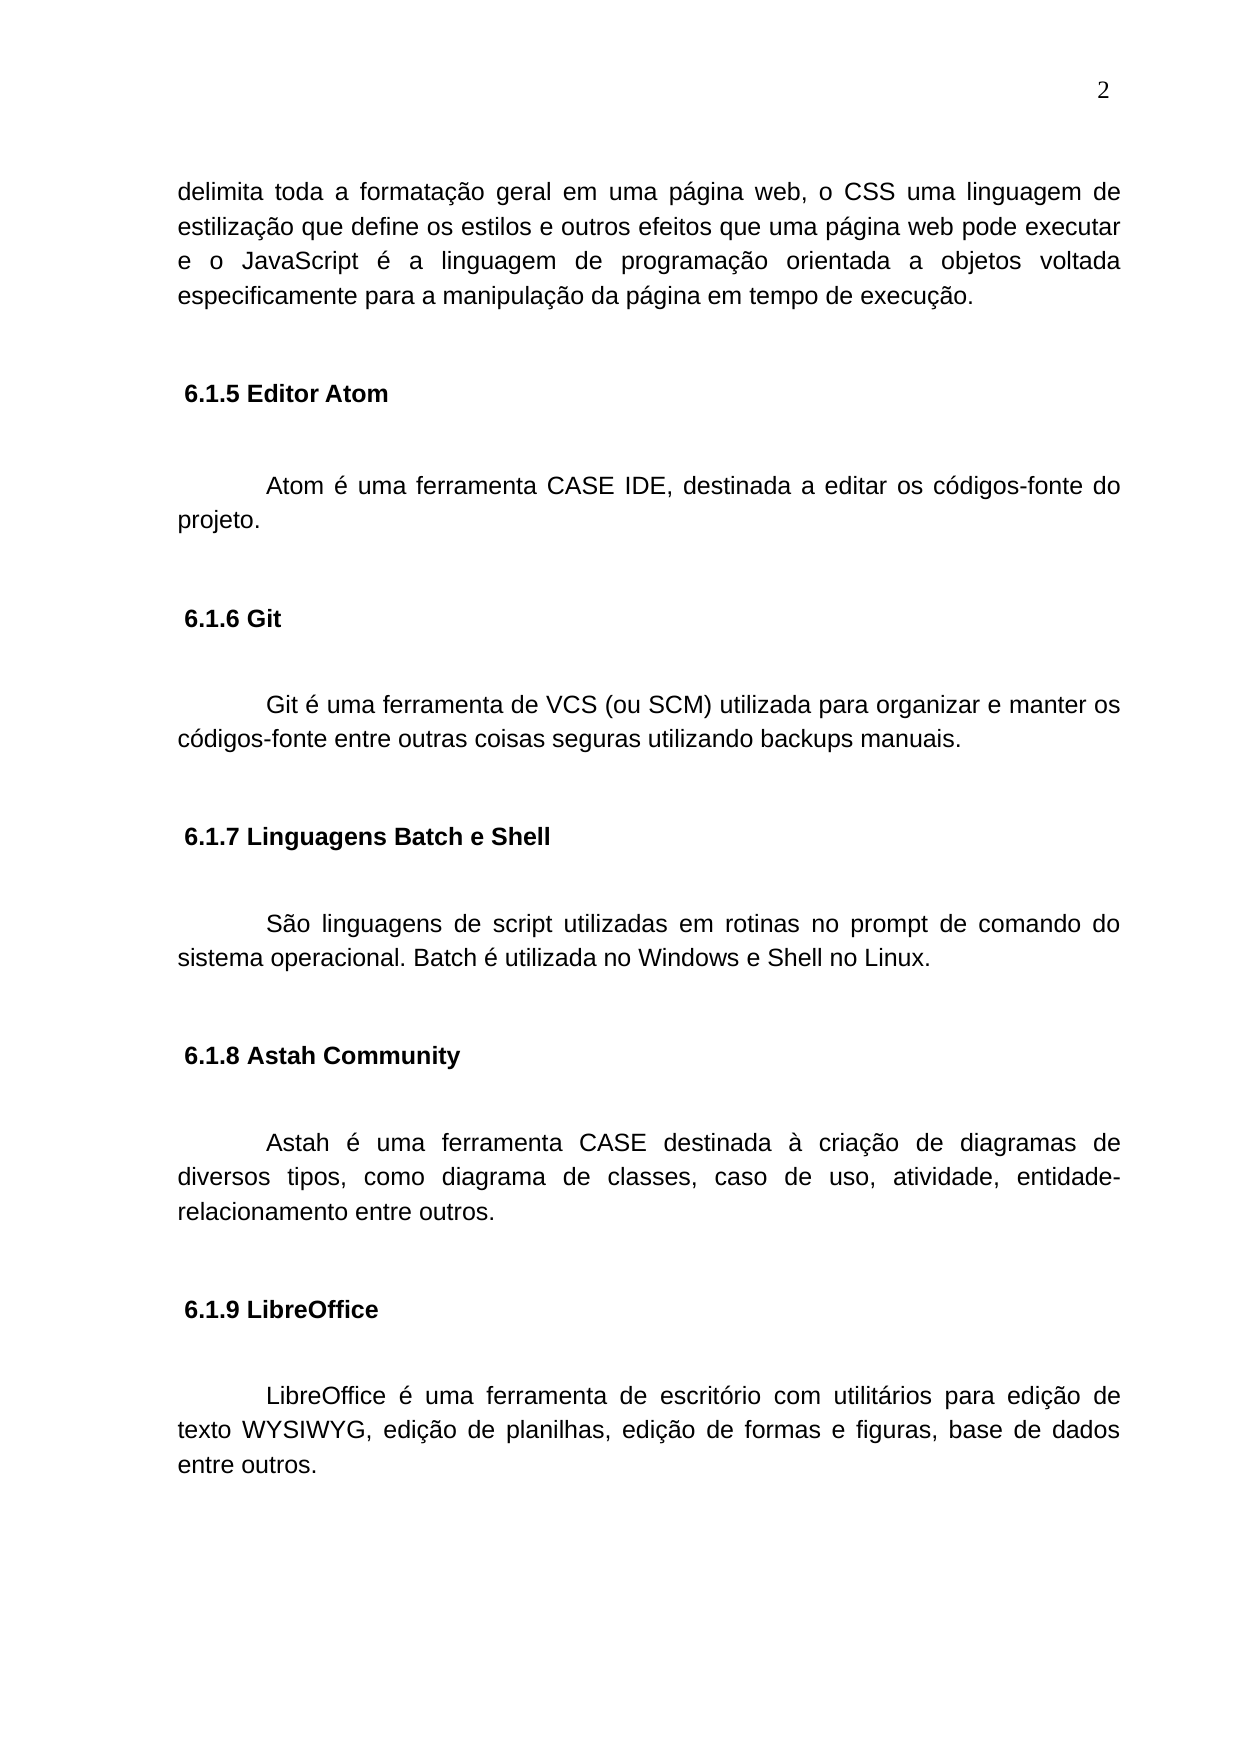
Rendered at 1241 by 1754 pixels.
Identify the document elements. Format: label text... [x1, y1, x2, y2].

text delimita toda a formatação geral em uma página web, o CSS uma linguagem de estilização que define os estilos e outros efeitos que uma página web pode executar e o JavaScript é a linguagem de programação orientada a objetos voltada especificamente para a manipulação da página em tempo de execução. [177, 177, 1122, 309]
text Atom é uma ferramenta CASE IDE, destinada a editar os códigos-fonte do projeto. [177, 471, 1122, 534]
subtitle LibreOffice [177, 1294, 1122, 1323]
text São linguagens de script utilizadas em rotinas no prompt de comando do sistema operacional. Batch é utilizada no Windows e Shell no Linux. [177, 909, 1122, 972]
subtitle Git [177, 603, 1122, 632]
subtitle Editor Atom [177, 379, 1122, 407]
text Git é uma ferramenta de VCS (ou SCM) utilizada para organizar e manter os códigos-fonte entre outras coisas seguras utilizando backups manuais. [177, 690, 1122, 753]
text Astah é uma ferramenta CASE destinada à criação de diagramas de diversos tipos, como diagrama de classes, caso de uso, atividade, entidade-relacionamento entre outros. [177, 1127, 1122, 1225]
text LibreOffice é uma ferramenta de escritório com utilitários para edição de texto WYSIWYG, edição de planilhas, edição de formas e figuras, base de dados entre outros. [177, 1381, 1122, 1478]
subtitle Linguagens Batch e Shell [177, 822, 1122, 851]
subtitle Astah Community [177, 1041, 1122, 1070]
